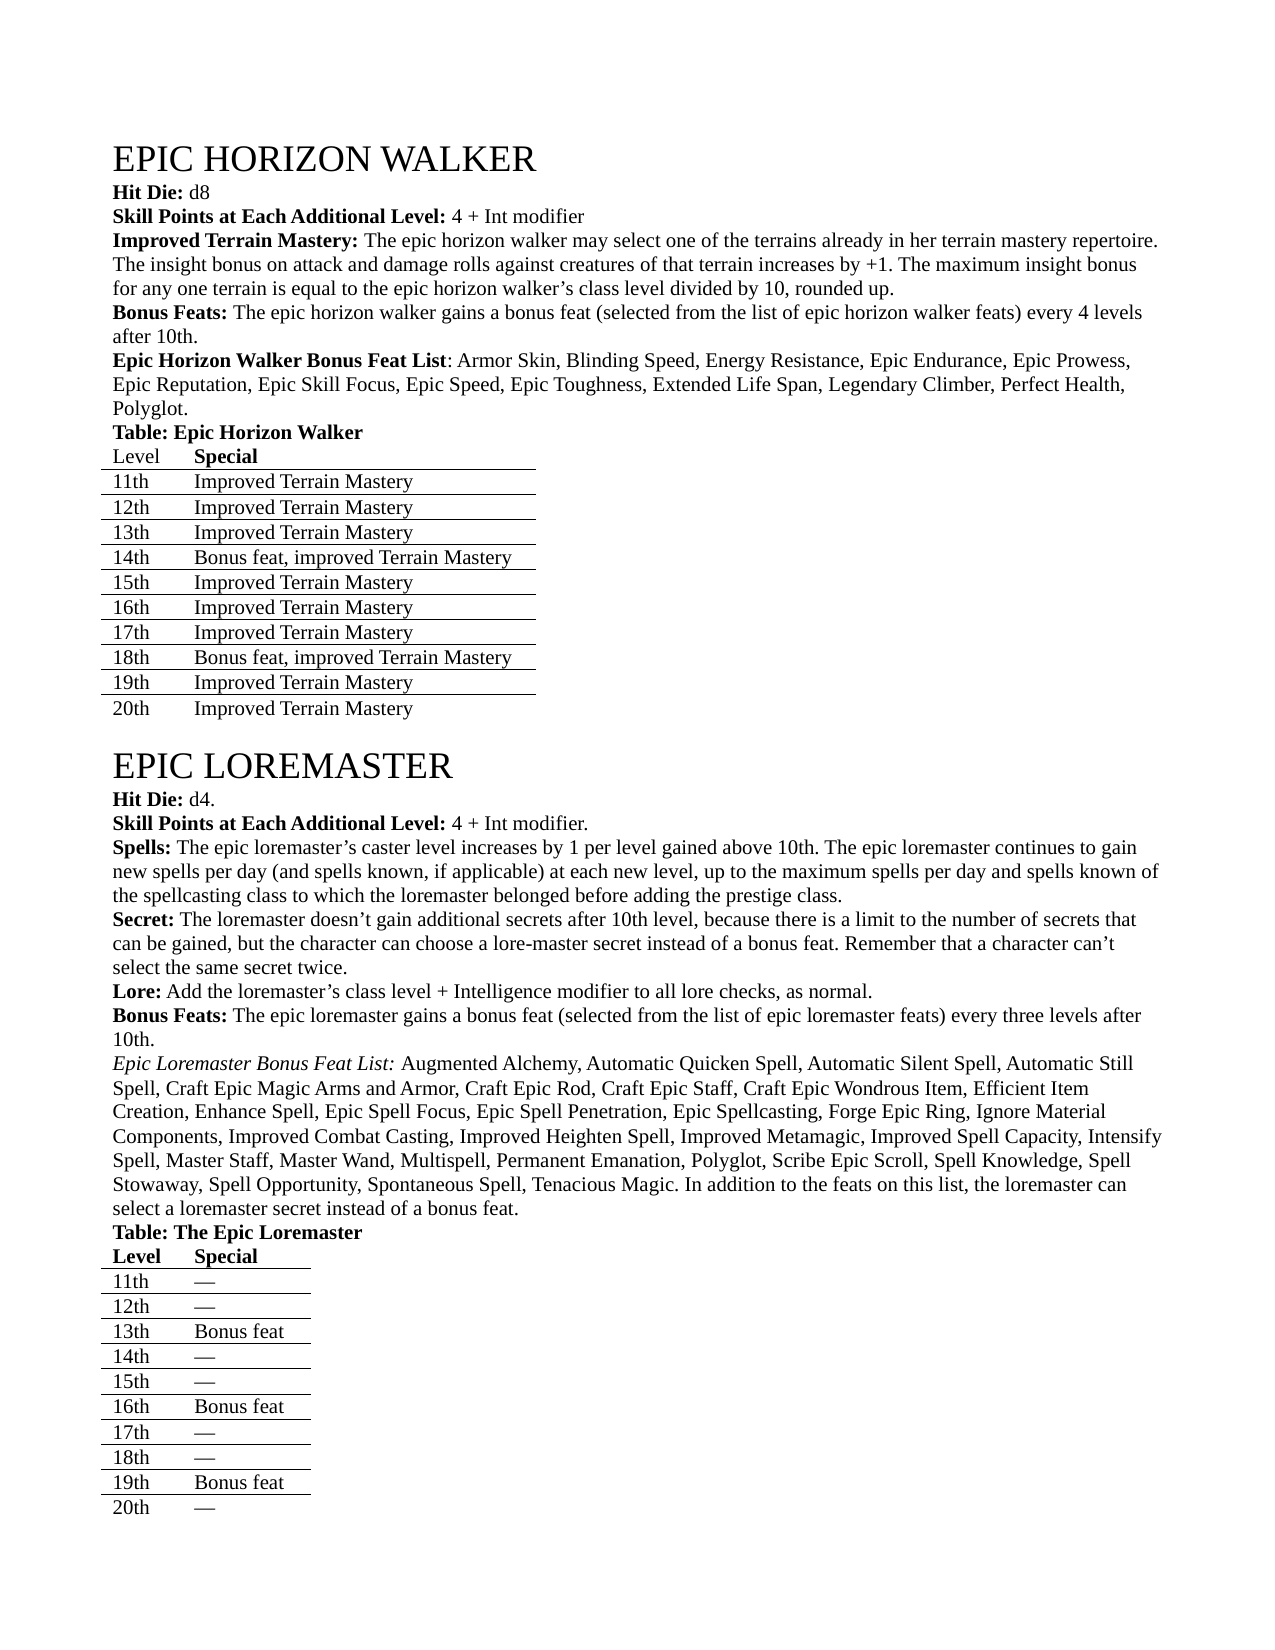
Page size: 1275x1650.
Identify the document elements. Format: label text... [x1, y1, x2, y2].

table_cell Bonus feat [183, 1395, 311, 1418]
table_cell 19th [101, 1470, 183, 1494]
table_cell Improved Terrain Mastery [183, 570, 536, 594]
text Bonus Feats: The epic loremaster gains a bonus feat (selected from the list of epic loremaster feats) every three levels after 10th. [112, 1003, 1162, 1051]
table_cell 17th [101, 1420, 183, 1444]
table_cell 16th [101, 595, 183, 619]
table_cell Improved Terrain Mastery [183, 470, 536, 493]
text Spells: The epic loremaster’s caster level increases by 1 per level gained above 10th. The epic loremaster continues to gain new spells per day (and spells known, if applicable) at each new level, up to the maximum spells per day and spells known of the spellcasting class to which the loremaster belonged before adding the prestige class. [112, 835, 1162, 907]
table_cell 15th [101, 1369, 183, 1393]
table_cell 11th [101, 470, 183, 493]
text Secret: The loremaster doesn’t gain additional secrets after 10th level, because there is a limit to the number of secrets that can be gained, but the character can choose a lore-master secret instead of a bonus feat. Remember that a character can’t select the same secret twice. [112, 907, 1162, 979]
table_cell — [183, 1269, 311, 1293]
table_cell — [183, 1445, 311, 1469]
table_cell — [183, 1344, 311, 1368]
text Epic Loremaster Bonus Feat List: Augmented Alchemy, Automatic Quicken Spell, Automatic Silent Spell, Automatic Still Spell, Craft Epic Magic Arms and Armor, Craft Epic Rod, Craft Epic Staff, Craft Epic Wondrous Item, Efficient Item Creation, Enhance Spell, Epic Spell Focus, Epic Spell Penetration, Epic Spellcasting, Forge Epic Ring, Ignore Material Components, Improved Combat Casting, Improved Heighten Spell, Improved Metamagic, Improved Spell Capacity, Intensify Spell, Master Staff, Master Wand, Multispell, Permanent Emanation, Polyglot, Scribe Epic Scroll, Spell Knowledge, Spell Stowaway, Spell Opportunity, Spontaneous Spell, Tenacious Magic. In addition to the feats on this list, the loremaster can select a loremaster secret instead of a bonus feat. [112, 1051, 1162, 1220]
text Lore: Add the loremaster’s class level + Intelligence modifier to all lore checks, as normal. [112, 979, 1162, 1003]
text Improved Terrain Mastery: The epic horizon walker may select one of the terrains already in her terrain mastery repertoire. The insight bonus on attack and damage rolls against creatures of that terrain increases by +1. The maximum insight bonus for any one terrain is equal to the epic horizon walker’s class level divided by 10, rounded up. [112, 228, 1162, 300]
text Bonus Feats: The epic horizon walker gains a bonus feat (selected from the list of epic horizon walker feats) every 4 levels after 10th. [112, 300, 1162, 348]
table_cell 16th [101, 1395, 183, 1418]
text Epic Horizon Walker Bonus Feat List: Armor Skin, Blinding Speed, Energy Resistance, Epic Endurance, Epic Prowess, Epic Reputation, Epic Skill Focus, Epic Speed, Epic Toughness, Extended Life Span, Legendary Climber, Perfect Health, Polyglot. [112, 348, 1162, 420]
table_cell 18th [101, 1445, 183, 1469]
table_cell 12th [101, 1294, 183, 1318]
table_cell 11th [101, 1269, 183, 1293]
table_cell — [183, 1369, 311, 1393]
text Skill Points at Each Additional Level: 4 + Int modifier. [112, 811, 1162, 835]
table_cell Improved Terrain Mastery [183, 695, 536, 719]
table_cell Bonus feat [183, 1470, 311, 1494]
table_cell 17th [101, 620, 183, 644]
table_cell 13th [101, 520, 183, 544]
text Hit Die: d8 [112, 180, 1162, 204]
table_cell — [183, 1294, 311, 1318]
table_cell Bonus feat, improved Terrain Mastery [183, 545, 536, 569]
table_cell 12th [101, 495, 183, 519]
table_cell 19th [101, 670, 183, 694]
table_cell 14th [101, 545, 183, 569]
table_cell Bonus feat [183, 1319, 311, 1343]
table_cell 14th [101, 1344, 183, 1368]
table_cell Improved Terrain Mastery [183, 495, 536, 519]
table_header Special [183, 1244, 311, 1268]
text Skill Points at Each Additional Level: 4 + Int modifier [112, 204, 1162, 228]
table_cell 13th [101, 1319, 183, 1343]
text Table: The Epic Loremaster [112, 1220, 1162, 1244]
table_header Level [101, 1244, 183, 1268]
subtitle EPIC HORIZON WALKER [112, 137, 1162, 180]
table_cell Bonus feat, improved Terrain Mastery [183, 645, 536, 669]
text Table: Epic Horizon Walker [112, 420, 1162, 444]
subtitle EPIC LOREMASTER [112, 743, 1162, 787]
table_cell 20th [101, 695, 183, 719]
table_cell — [183, 1495, 311, 1519]
table_header Level [101, 444, 183, 468]
table_cell 15th [101, 570, 183, 594]
table_cell 20th [101, 1495, 183, 1519]
text Hit Die: d4. [112, 787, 1162, 811]
table_cell Improved Terrain Mastery [183, 620, 536, 644]
table_cell Improved Terrain Mastery [183, 595, 536, 619]
table_cell — [183, 1420, 311, 1444]
table_cell Improved Terrain Mastery [183, 670, 536, 694]
table_cell Improved Terrain Mastery [183, 520, 536, 544]
table_header Special [183, 444, 536, 468]
table_cell 18th [101, 645, 183, 669]
